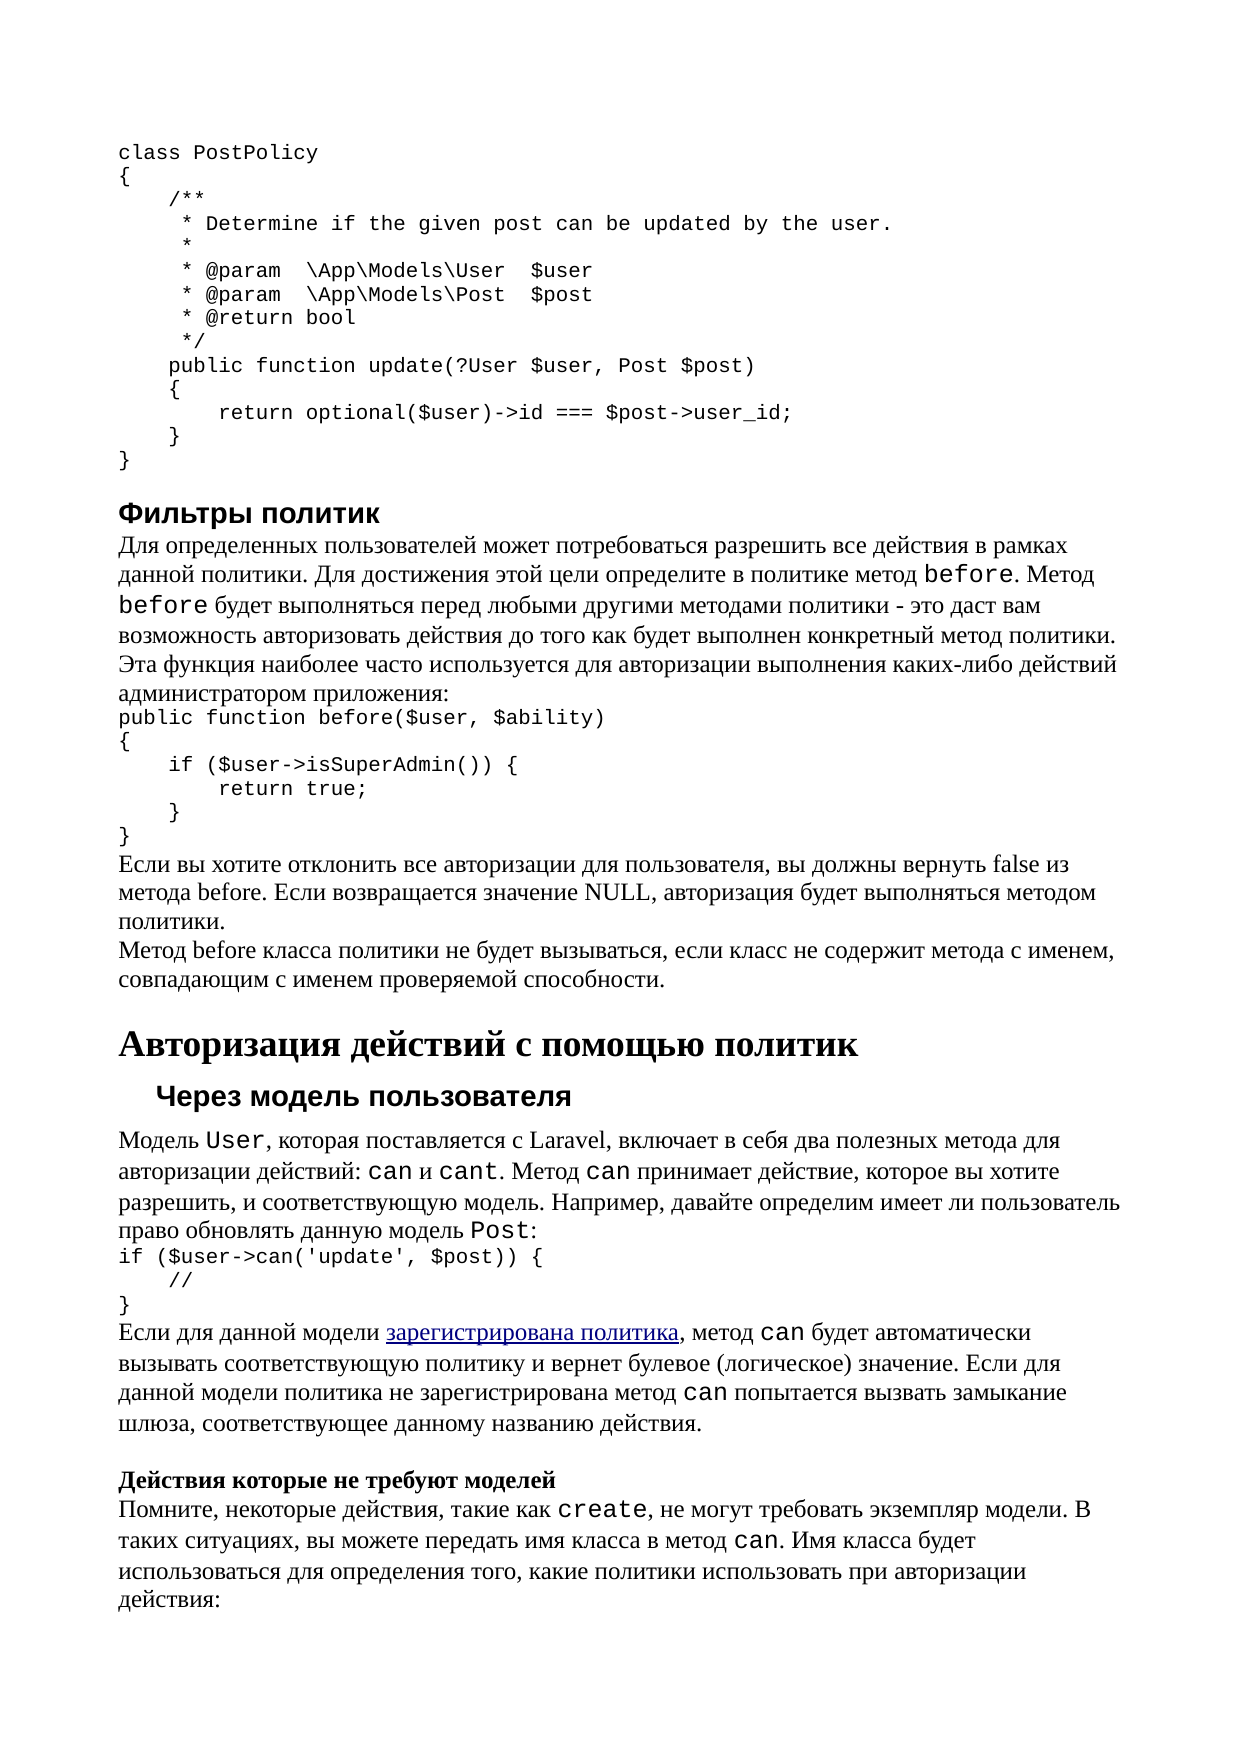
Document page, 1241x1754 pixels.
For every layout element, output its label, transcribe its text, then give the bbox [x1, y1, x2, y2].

text * Determine if the given post can be updated by the user. [118, 213, 1122, 236]
text return optional($user)->id === $post->user_id; [118, 402, 1122, 426]
text } [118, 1294, 1122, 1317]
text if ($user->isSuperAdmin()) { [118, 754, 1122, 778]
text Метод before класса политики не будет вызываться, если класс не содержит метода с именем, совпадающим с именем проверяемой способности. [118, 935, 1122, 992]
text Модель User, которая поставляется с Laravel, включает в себя два полезных метода для авторизации действий: can и cant. Метод can принимает действие, которое вы хотите разрешить, и соответствующую модель. Например, давайте определим имеет ли пользователь право обновлять данную модель Post: [118, 1125, 1122, 1246]
subtitle Фильтры политик [118, 496, 1122, 530]
subtitle Действия которые не требуют моделей [118, 1465, 1122, 1494]
text { [118, 378, 1122, 402]
text * @param \App\Models\User $user [118, 260, 1122, 284]
text * @return bool [118, 307, 1122, 331]
text { [118, 165, 1122, 189]
text return true; [118, 778, 1122, 801]
subtitle Через модель пользователя [156, 1079, 1122, 1113]
text */ [118, 331, 1122, 354]
text } [118, 449, 1122, 473]
text /** [118, 189, 1122, 213]
text public function before($user, $ability) [118, 707, 1122, 731]
text class PostPolicy [118, 142, 1122, 165]
text Если вы хотите отклонить все авторизации для пользователя, вы должны вернуть false из метода before. Если возвращается значение NULL, авторизация будет выполняться методом политики. [118, 849, 1122, 935]
text } [118, 801, 1122, 825]
text Помните, некоторые действия, такие как create, не могут требовать экземпляр модели. В таких ситуациях, вы можете передать имя класса в метод can. Имя класса будет использоваться для определения того, какие политики использовать при авторизации действия: [118, 1494, 1122, 1613]
text * @param \App\Models\Post $post [118, 284, 1122, 307]
subtitle Авторизация действий с помощью политик [118, 1021, 1122, 1064]
text * [118, 236, 1122, 260]
text } [118, 426, 1122, 449]
text Для определенных пользователей может потребоваться разрешить все действия в рамках данной политики. Для достижения этой цели определите в политике метод before. Метод before будет выполняться перед любыми другими методами политики - это даст вам возможность авторизовать действия до того как будет выполнен конкретный метод политики. Эта функция наиболее часто используется для авторизации выполнения каких-либо действий администратором приложения: [118, 530, 1122, 707]
text { [118, 731, 1122, 754]
text if ($user->can('update', $post)) { [118, 1246, 1122, 1270]
text public function update(?User $user, Post $post) [118, 354, 1122, 378]
text } [118, 825, 1122, 849]
text Если для данной модели зарегистрирована политика, метод can будет автоматически вызывать соответствующую политику и вернет булевое (логическое) значение. Если для данной модели политика не зарегистрирована метод can попытается вызвать замыкание шлюза, соответствующее данному названию действия. [118, 1317, 1122, 1437]
text // [118, 1270, 1122, 1294]
